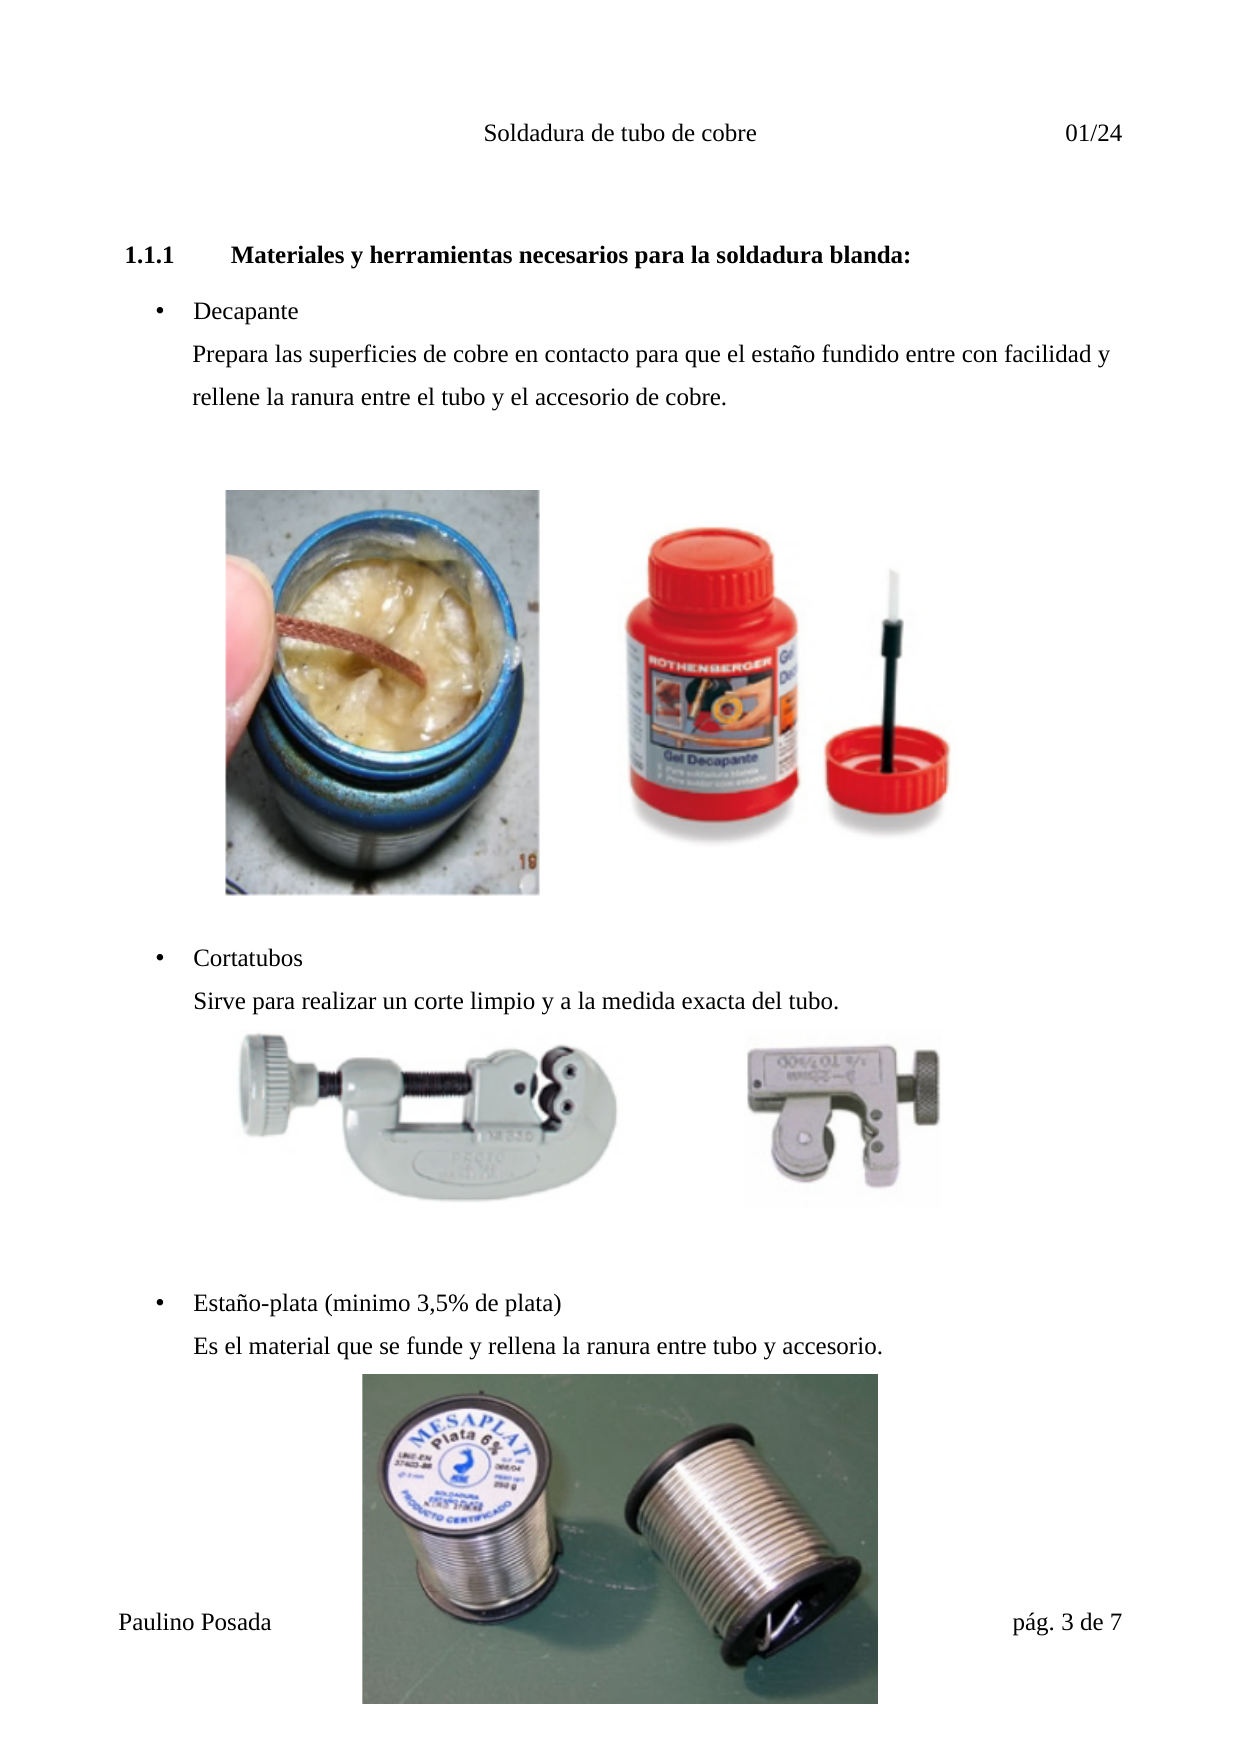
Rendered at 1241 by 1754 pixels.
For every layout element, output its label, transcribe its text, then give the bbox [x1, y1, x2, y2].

picture [224, 1029, 948, 1209]
picture [225, 490, 543, 899]
text Prepara las superficies de cobre en contacto para que el estaño fundido entre con facilidad y rellene la ranura entre el tubo y el accesorio de cobre. [118, 339, 1122, 411]
list Cortatubos Sirve para realizar un corte limpio y a la medida exacta del tubo. [156, 943, 1122, 1015]
list Estaño-plata (minimo 3,5% de plata) Es el material que se funde y rellena la ranura entre tubo y accesorio. [156, 1288, 1122, 1360]
subtitle Materiales y herramientas necesarios para la soldadura blanda: [118, 240, 1122, 269]
picture [617, 523, 962, 847]
picture [362, 1374, 878, 1704]
list Decapante [156, 296, 1122, 325]
